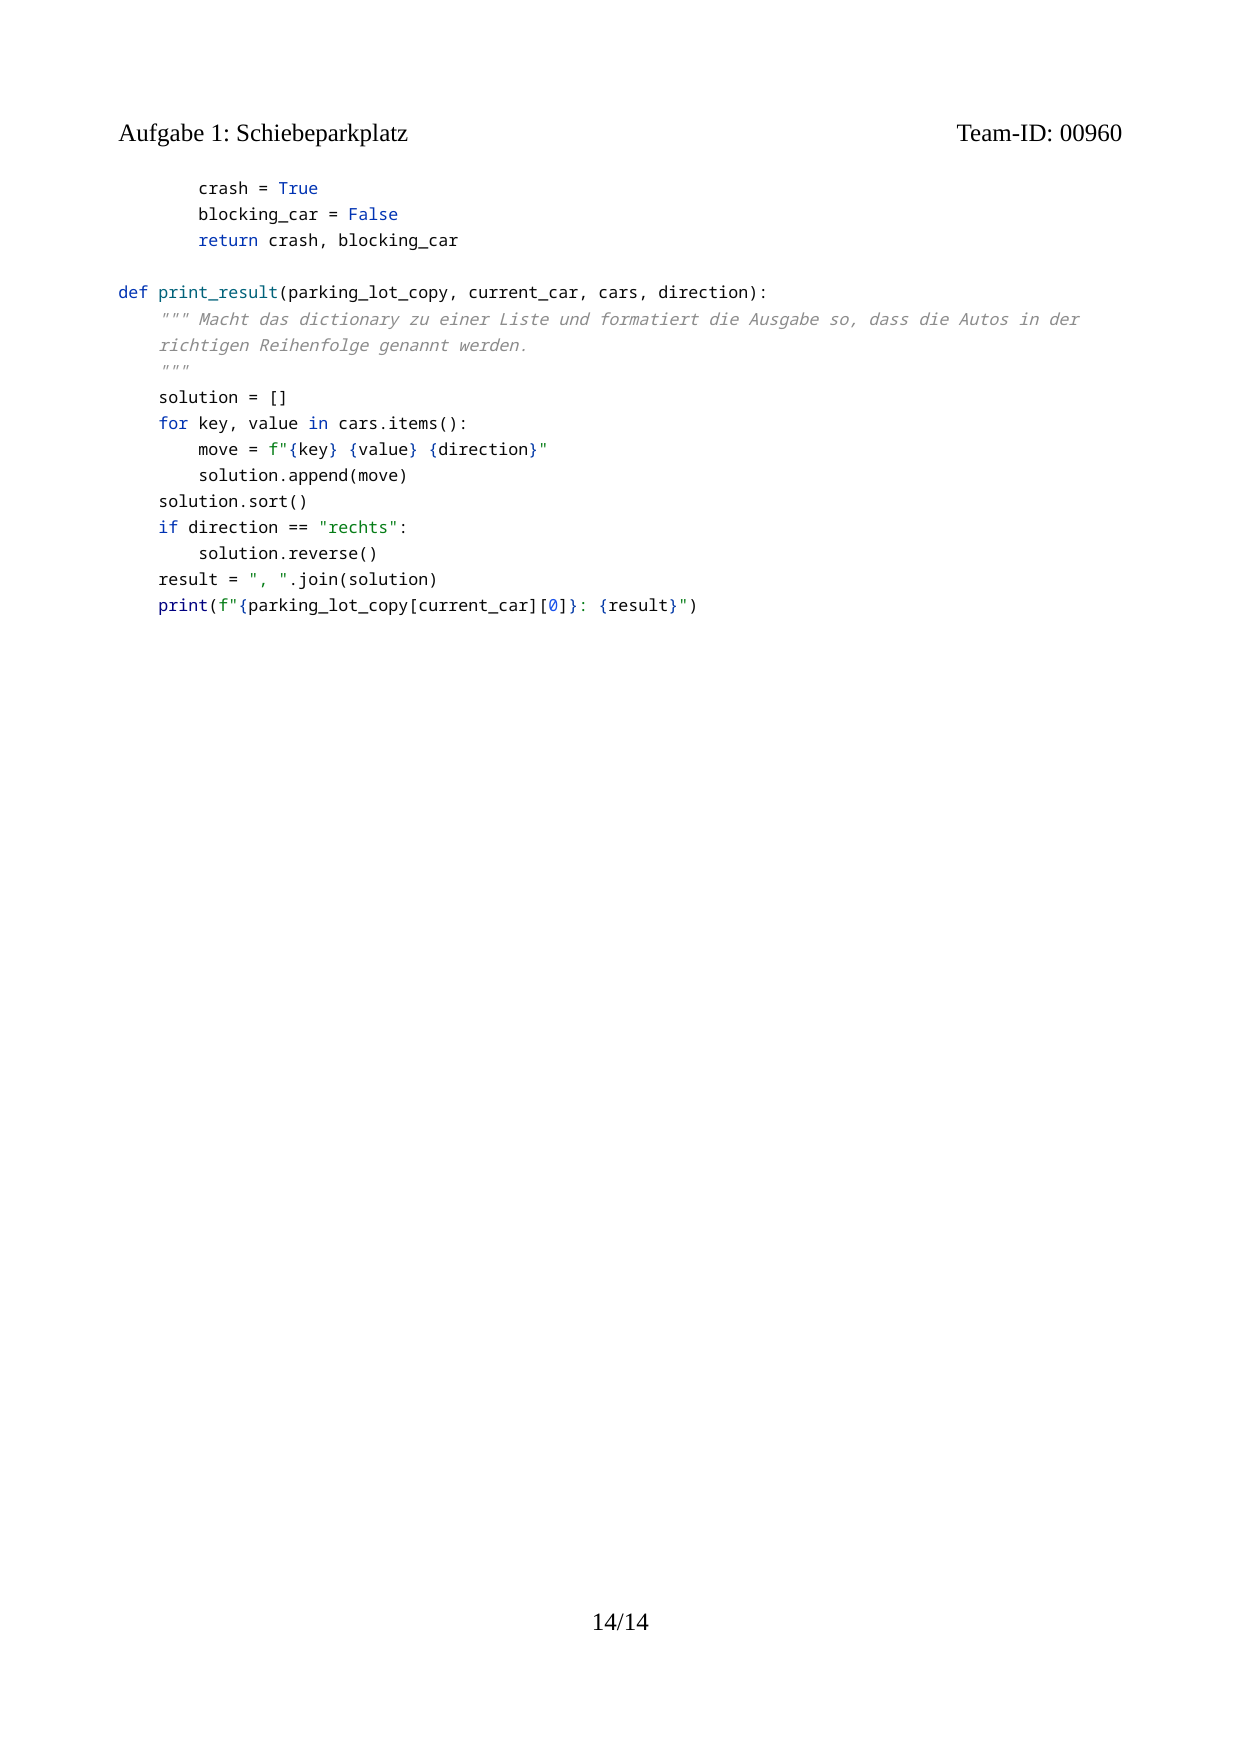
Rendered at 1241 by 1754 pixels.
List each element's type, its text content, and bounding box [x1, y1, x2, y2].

text richtigen Reihenfolge genannt werden. """ solution = [] for key, value in cars.items(): move = f"{key} {value} {direction}" solution.append(move) solution.sort() if direction == "rechts": solution.reverse() result = ", ".join(solution) print(f"{parking_lot_copy[current_car][0]}: {result}") [118, 333, 1122, 649]
text crash = True blocking_car = False return crash, blocking_car def print_result(parking_lot_copy, current_car, cars, direction): """ Macht das dictionary zu einer Liste und formatiert die Ausgabe so, dass die Autos in der [118, 177, 1122, 330]
